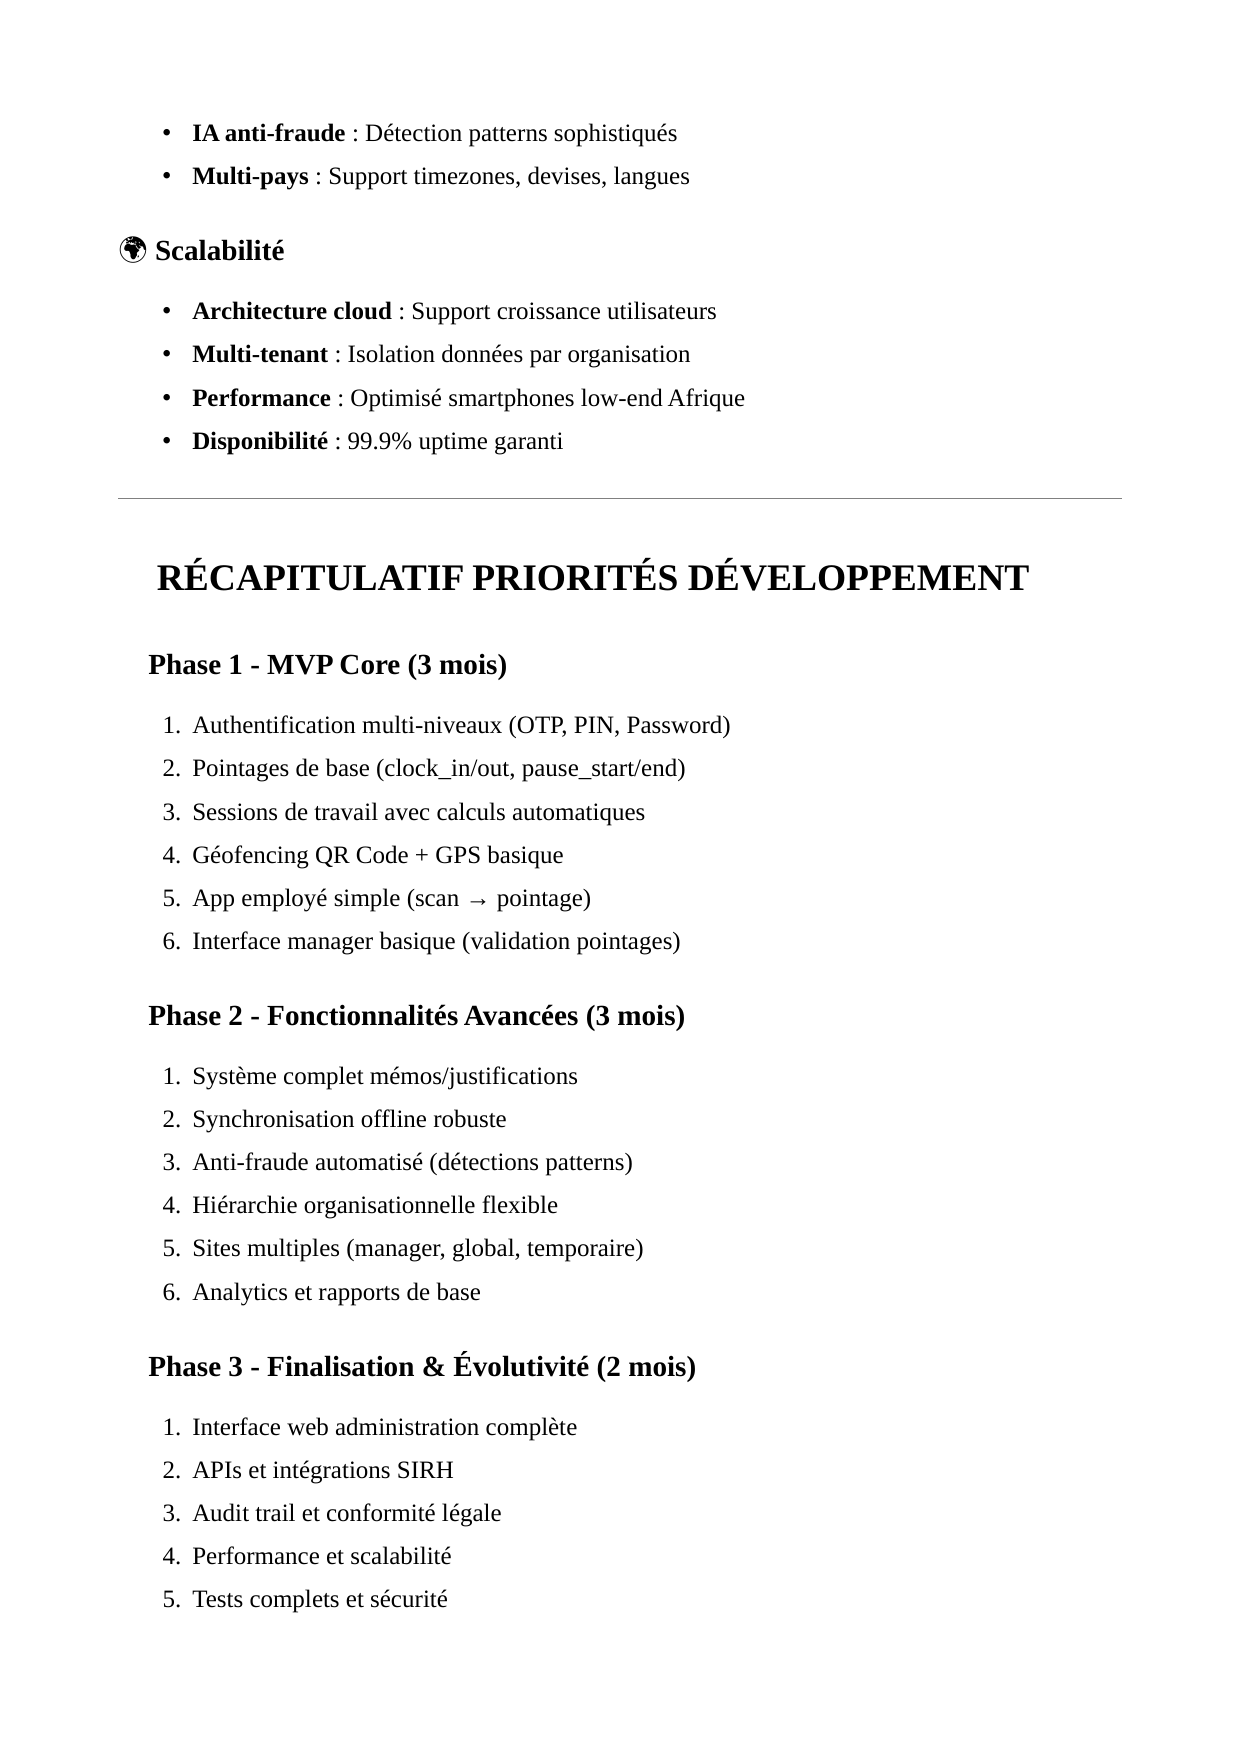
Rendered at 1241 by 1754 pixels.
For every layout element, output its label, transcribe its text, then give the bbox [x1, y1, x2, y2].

list Géofencing QR Code + GPS basique [162, 840, 1122, 868]
list Système complet mémos/justifications [162, 1061, 1122, 1090]
list Performance : Optimisé smartphones low-end Afrique [162, 383, 1122, 411]
list Authentification multi-niveaux (OTP, PIN, Password) [162, 710, 1122, 739]
list Audit trail et conformité légale [162, 1498, 1122, 1527]
subtitle 🥇 Phase 1 - MVP Core (3 mois) [118, 647, 1122, 681]
list Multi-tenant : Isolation données par organisation [162, 339, 1122, 368]
list Interface manager basique (validation pointages) [162, 926, 1122, 955]
list Architecture cloud : Support croissance utilisateurs [162, 296, 1122, 325]
list Tests complets et sécurité [162, 1584, 1122, 1613]
list App employé simple (scan → pointage) [162, 883, 1122, 912]
list Interface web administration complète [162, 1412, 1122, 1441]
list Analytics et rapports de base [162, 1277, 1122, 1305]
list Hiérarchie organisationnelle flexible [162, 1190, 1122, 1219]
list Multi-pays : Support timezones, devises, langues [162, 161, 1122, 190]
list Sites multiples (manager, global, temporaire) [162, 1233, 1122, 1262]
list Anti-fraude automatisé (détections patterns) [162, 1147, 1122, 1176]
list Disponibilité : 99.9% uptime garanti [162, 426, 1122, 454]
list Sessions de travail avec calculs automatiques [162, 797, 1122, 825]
list APIs et intégrations SIRH [162, 1455, 1122, 1484]
subtitle 🥈 Phase 2 - Fonctionnalités Avancées (3 mois) [118, 998, 1122, 1032]
list IA anti-fraude : Détection patterns sophistiqués [162, 118, 1122, 147]
subtitle ✅ RÉCAPITULATIF PRIORITÉS DÉVELOPPEMENT [118, 556, 1122, 599]
list Synchronisation offline robuste [162, 1104, 1122, 1133]
list Performance et scalabilité [162, 1541, 1122, 1570]
list Pointages de base (clock_in/out, pause_start/end) [162, 753, 1122, 782]
subtitle 🌍 Scalabilité [118, 233, 1122, 267]
subtitle 🥉 Phase 3 - Finalisation & Évolutivité (2 mois) [118, 1349, 1122, 1382]
